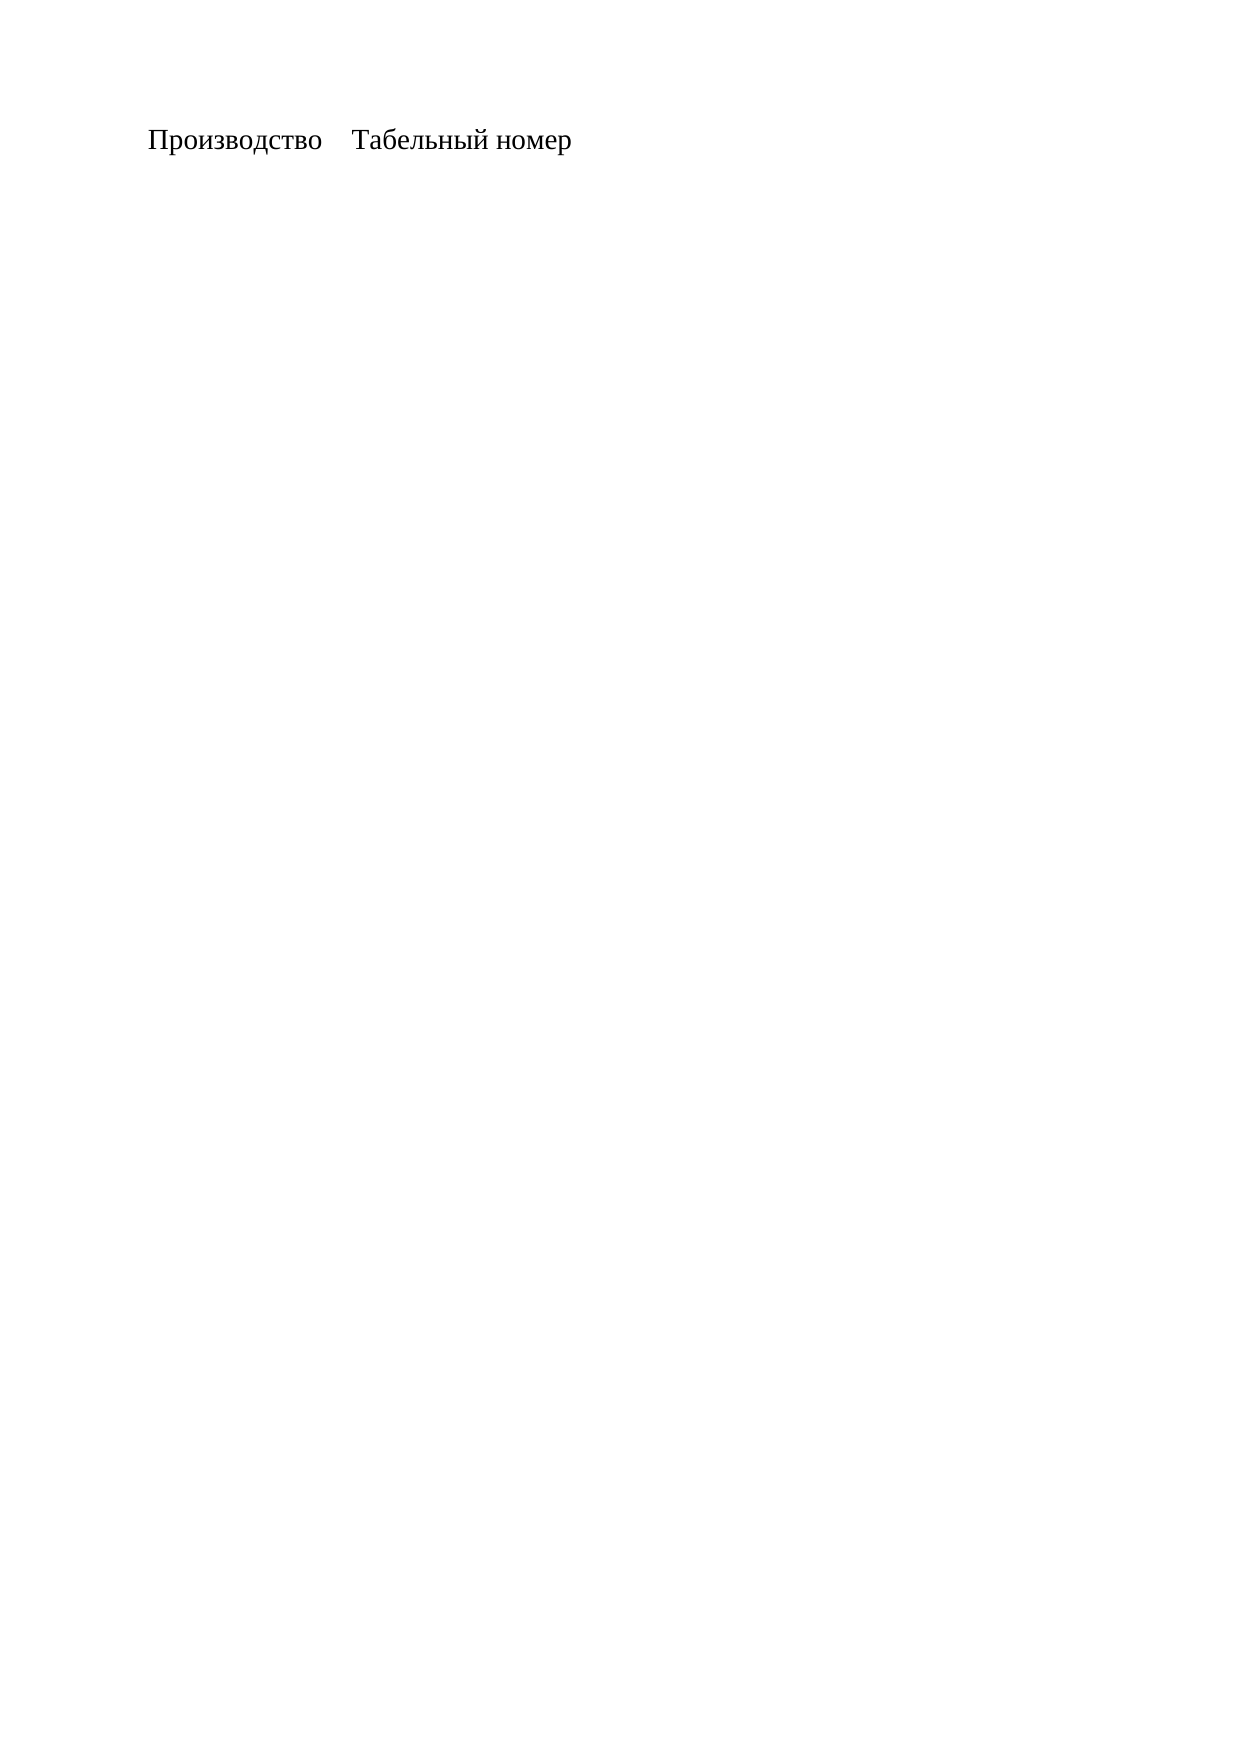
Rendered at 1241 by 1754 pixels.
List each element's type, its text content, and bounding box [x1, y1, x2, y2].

text Производство Табельный номер [148, 122, 1122, 156]
